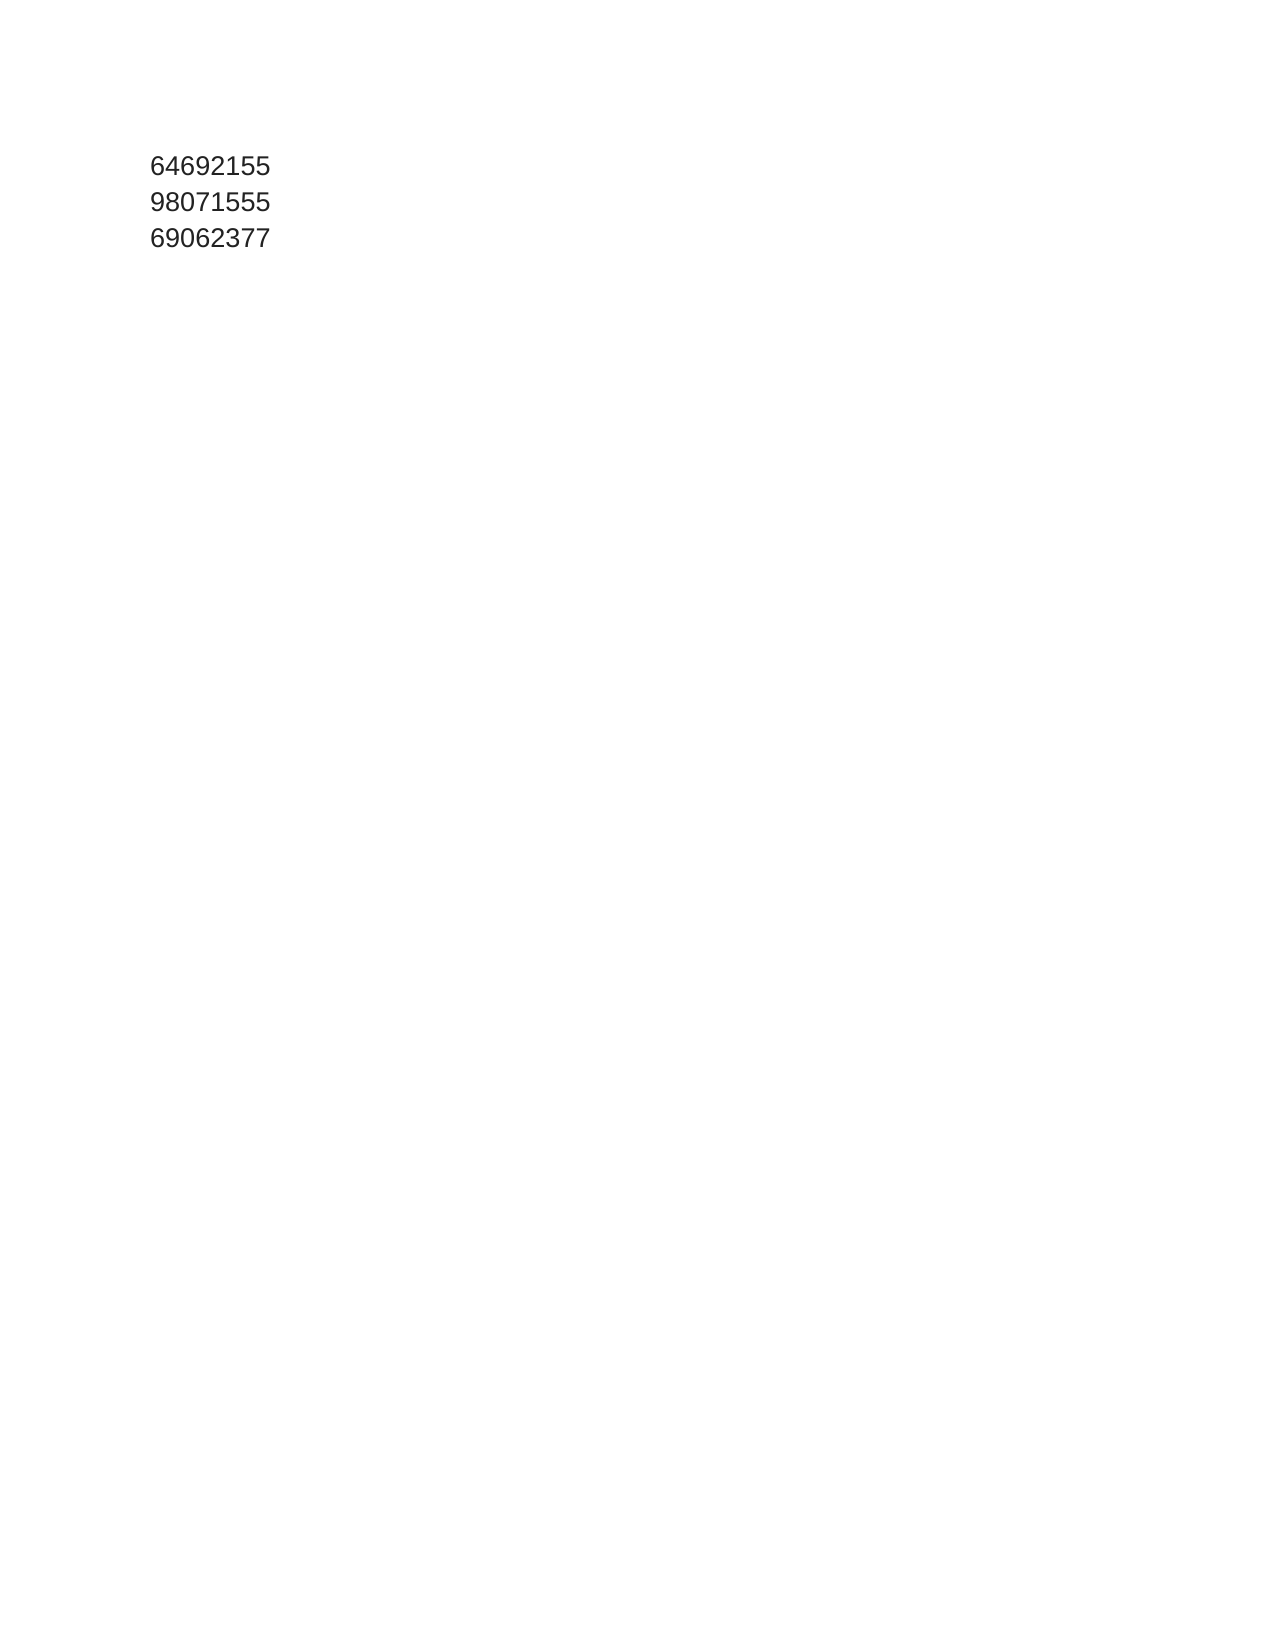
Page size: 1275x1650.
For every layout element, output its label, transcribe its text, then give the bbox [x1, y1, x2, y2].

text 98071555 [150, 186, 1125, 217]
text 64692155 [150, 150, 1125, 181]
text 69062377 [150, 222, 1125, 253]
